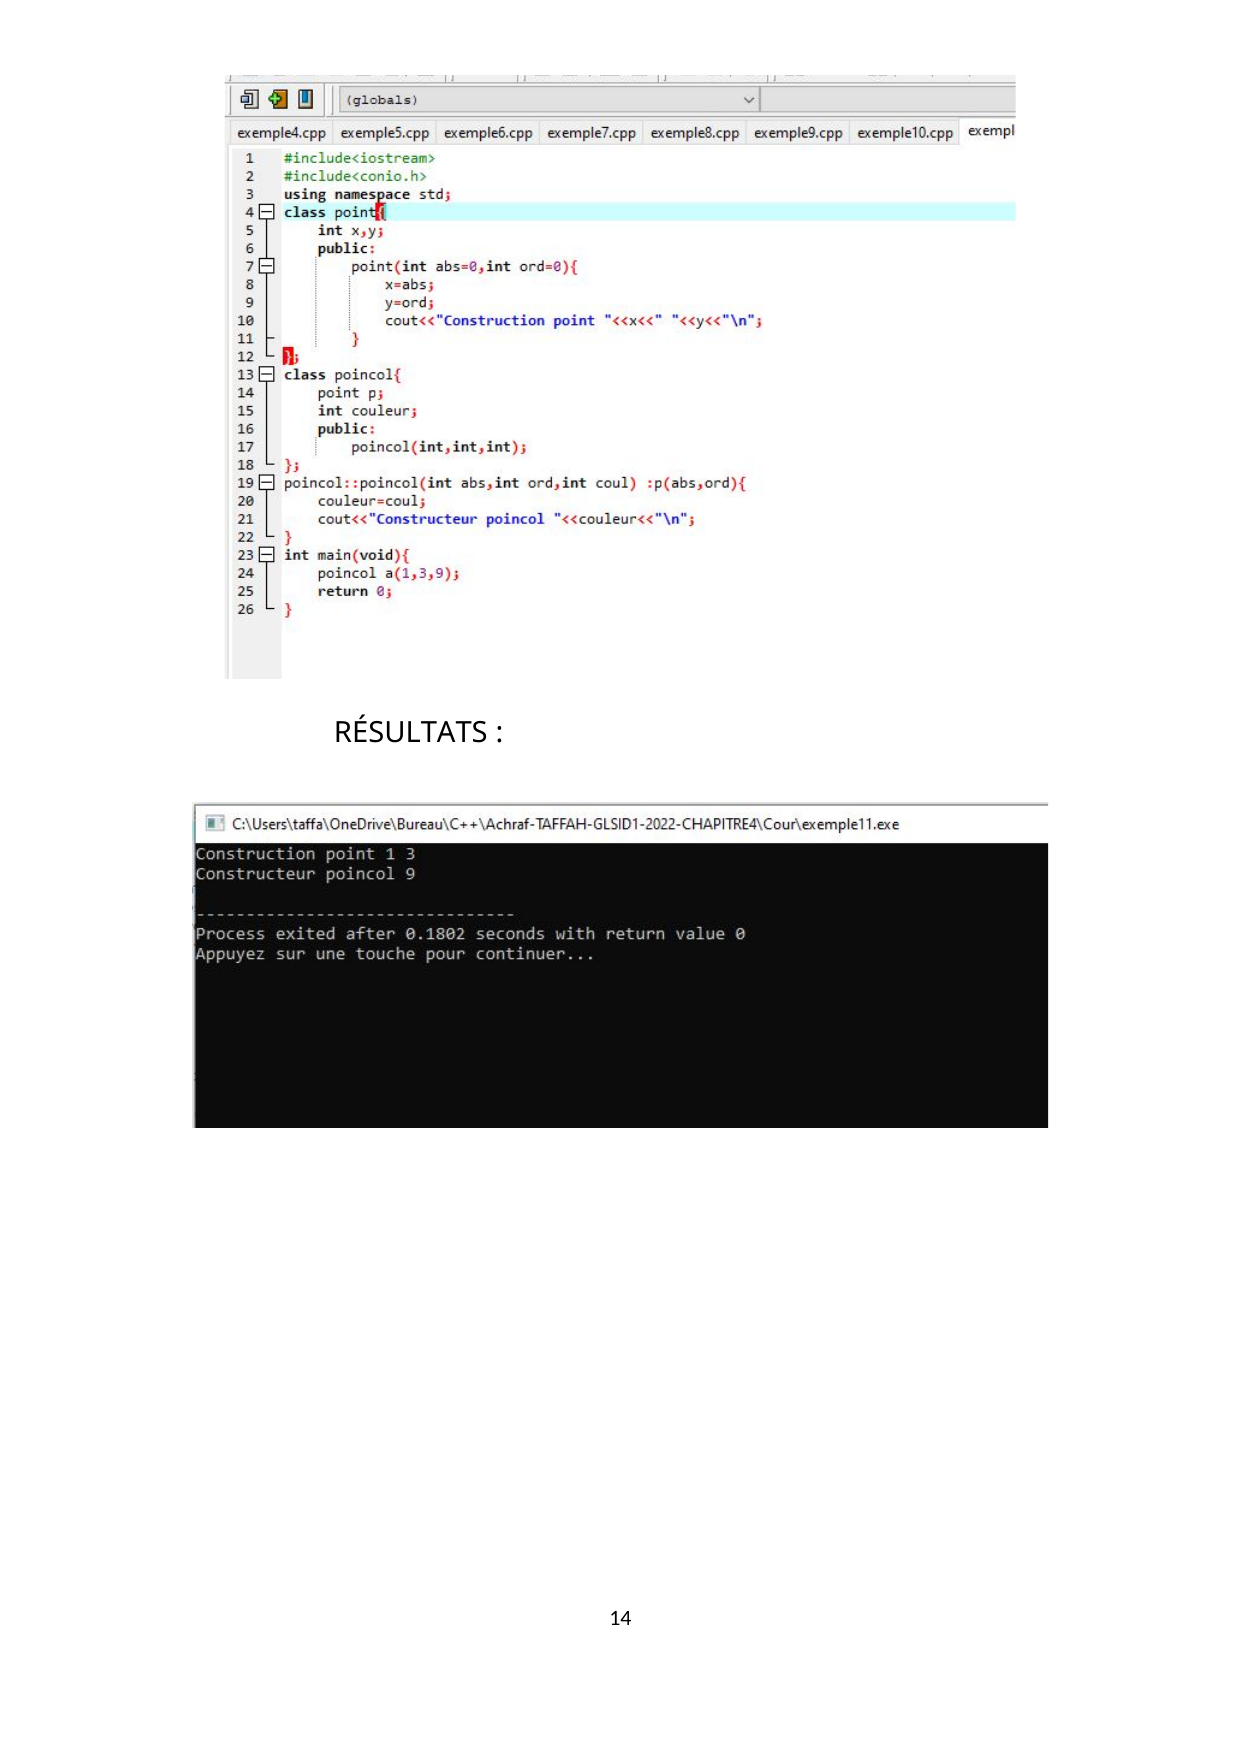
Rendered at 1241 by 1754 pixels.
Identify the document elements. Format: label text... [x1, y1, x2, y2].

subtitle Résultats : [260, 711, 1128, 751]
